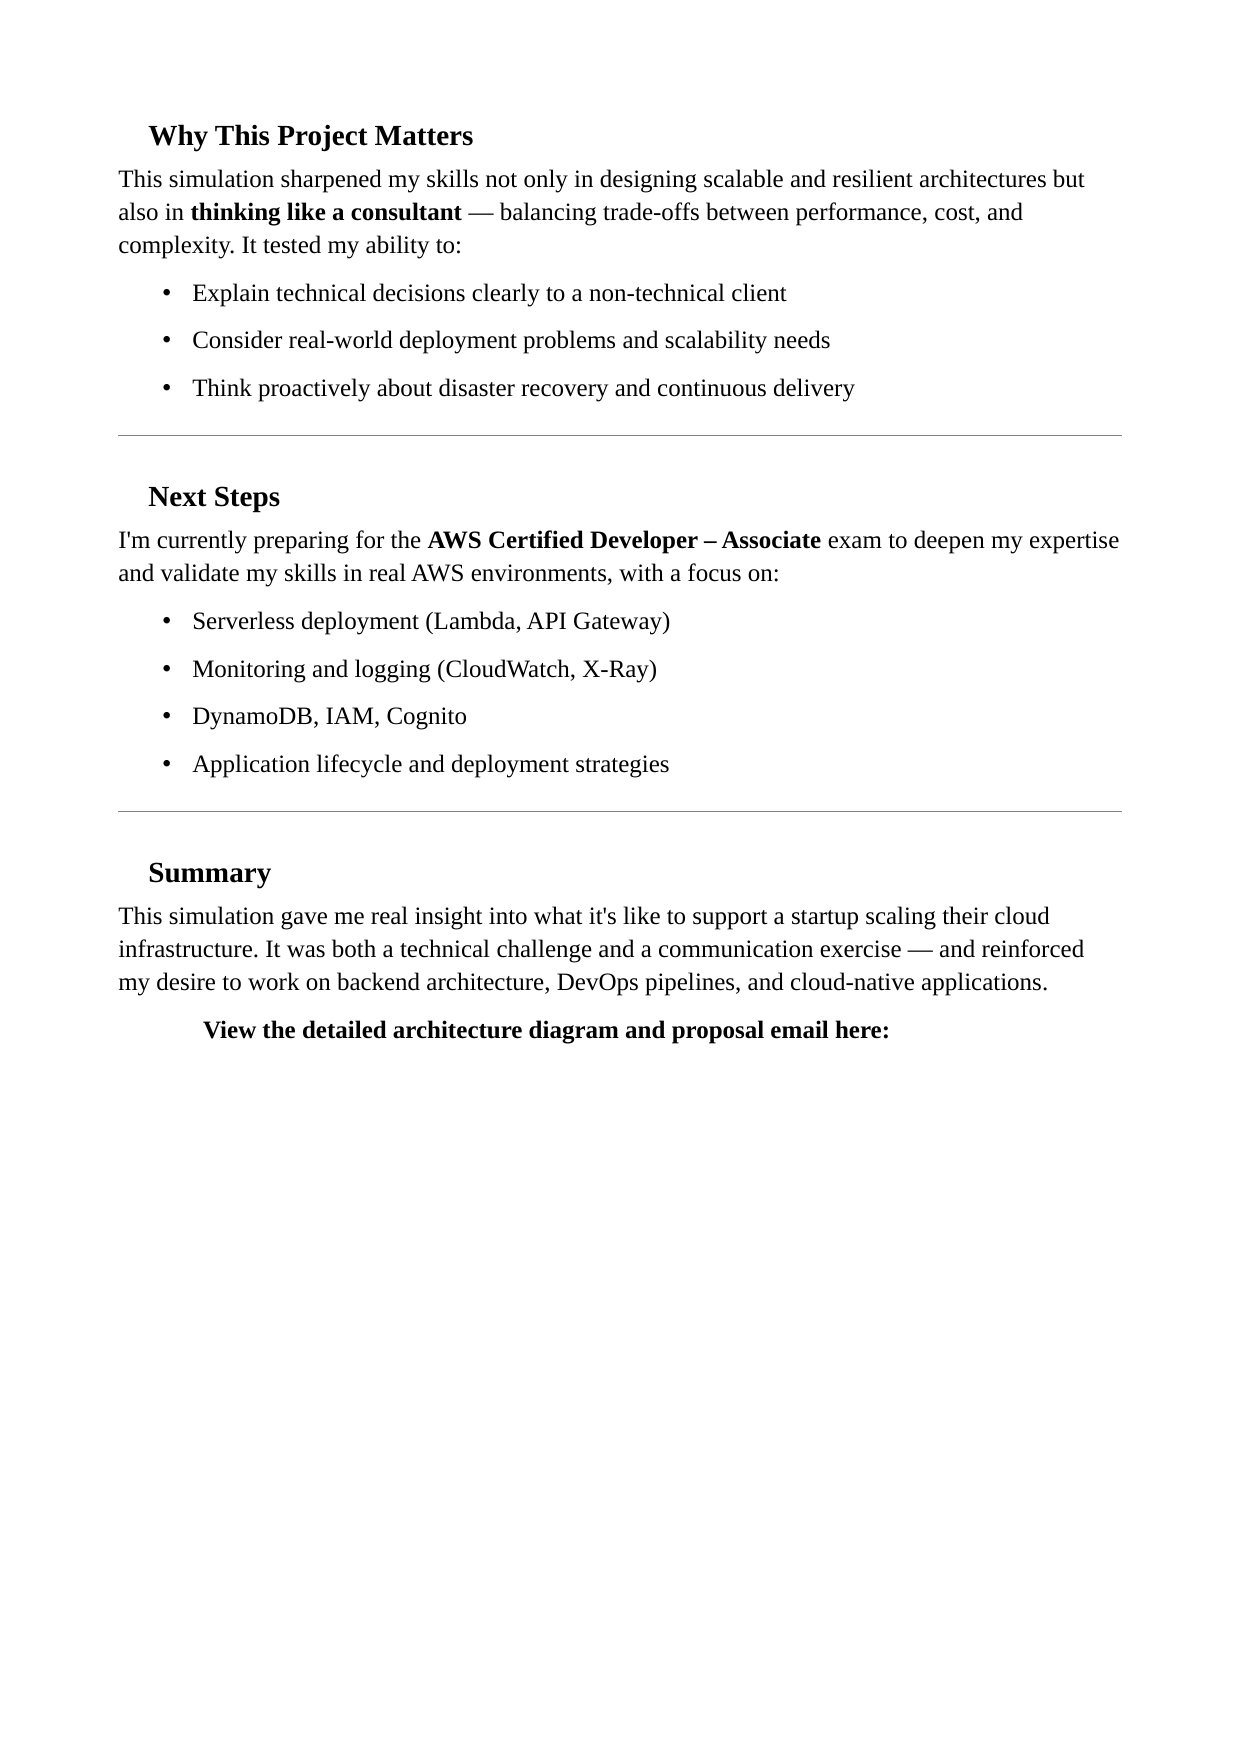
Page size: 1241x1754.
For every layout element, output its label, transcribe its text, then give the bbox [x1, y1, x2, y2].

subtitle 🎯 Why This Project Matters [118, 118, 1122, 152]
list Think proactively about disaster recovery and continuous delivery [162, 373, 1122, 402]
subtitle ✅ Summary [118, 855, 1122, 889]
list Monitoring and logging (CloudWatch, X-Ray) [162, 654, 1122, 682]
list Serverless deployment (Lambda, API Gateway) [162, 606, 1122, 635]
subtitle 🧾 Next Steps [118, 479, 1122, 513]
list Explain technical decisions clearly to a non-technical client [162, 278, 1122, 307]
text This simulation gave me real insight into what it's like to support a startup scaling their cloud infrastructure. It was both a technical challenge and a communication exercise — and reinforced my desire to work on backend architecture, DevOps pipelines, and cloud-native applications. [118, 901, 1122, 996]
text This simulation sharpened my skills not only in designing scalable and resilient architectures but also in thinking like a consultant — balancing trade-offs between performance, cost, and complexity. It tested my ability to: [118, 164, 1122, 259]
text I'm currently preparing for the AWS Certified Developer – Associate exam to deepen my expertise and validate my skills in real AWS environments, with a focus on: [118, 526, 1122, 587]
list DynamoDB, IAM, Cognito [162, 701, 1122, 730]
list Consider real-world deployment problems and scalability needs [162, 325, 1122, 354]
text 📎 View the detailed architecture diagram and proposal email here: [177, 1015, 1063, 1044]
list Application lifecycle and deployment strategies [162, 749, 1122, 778]
